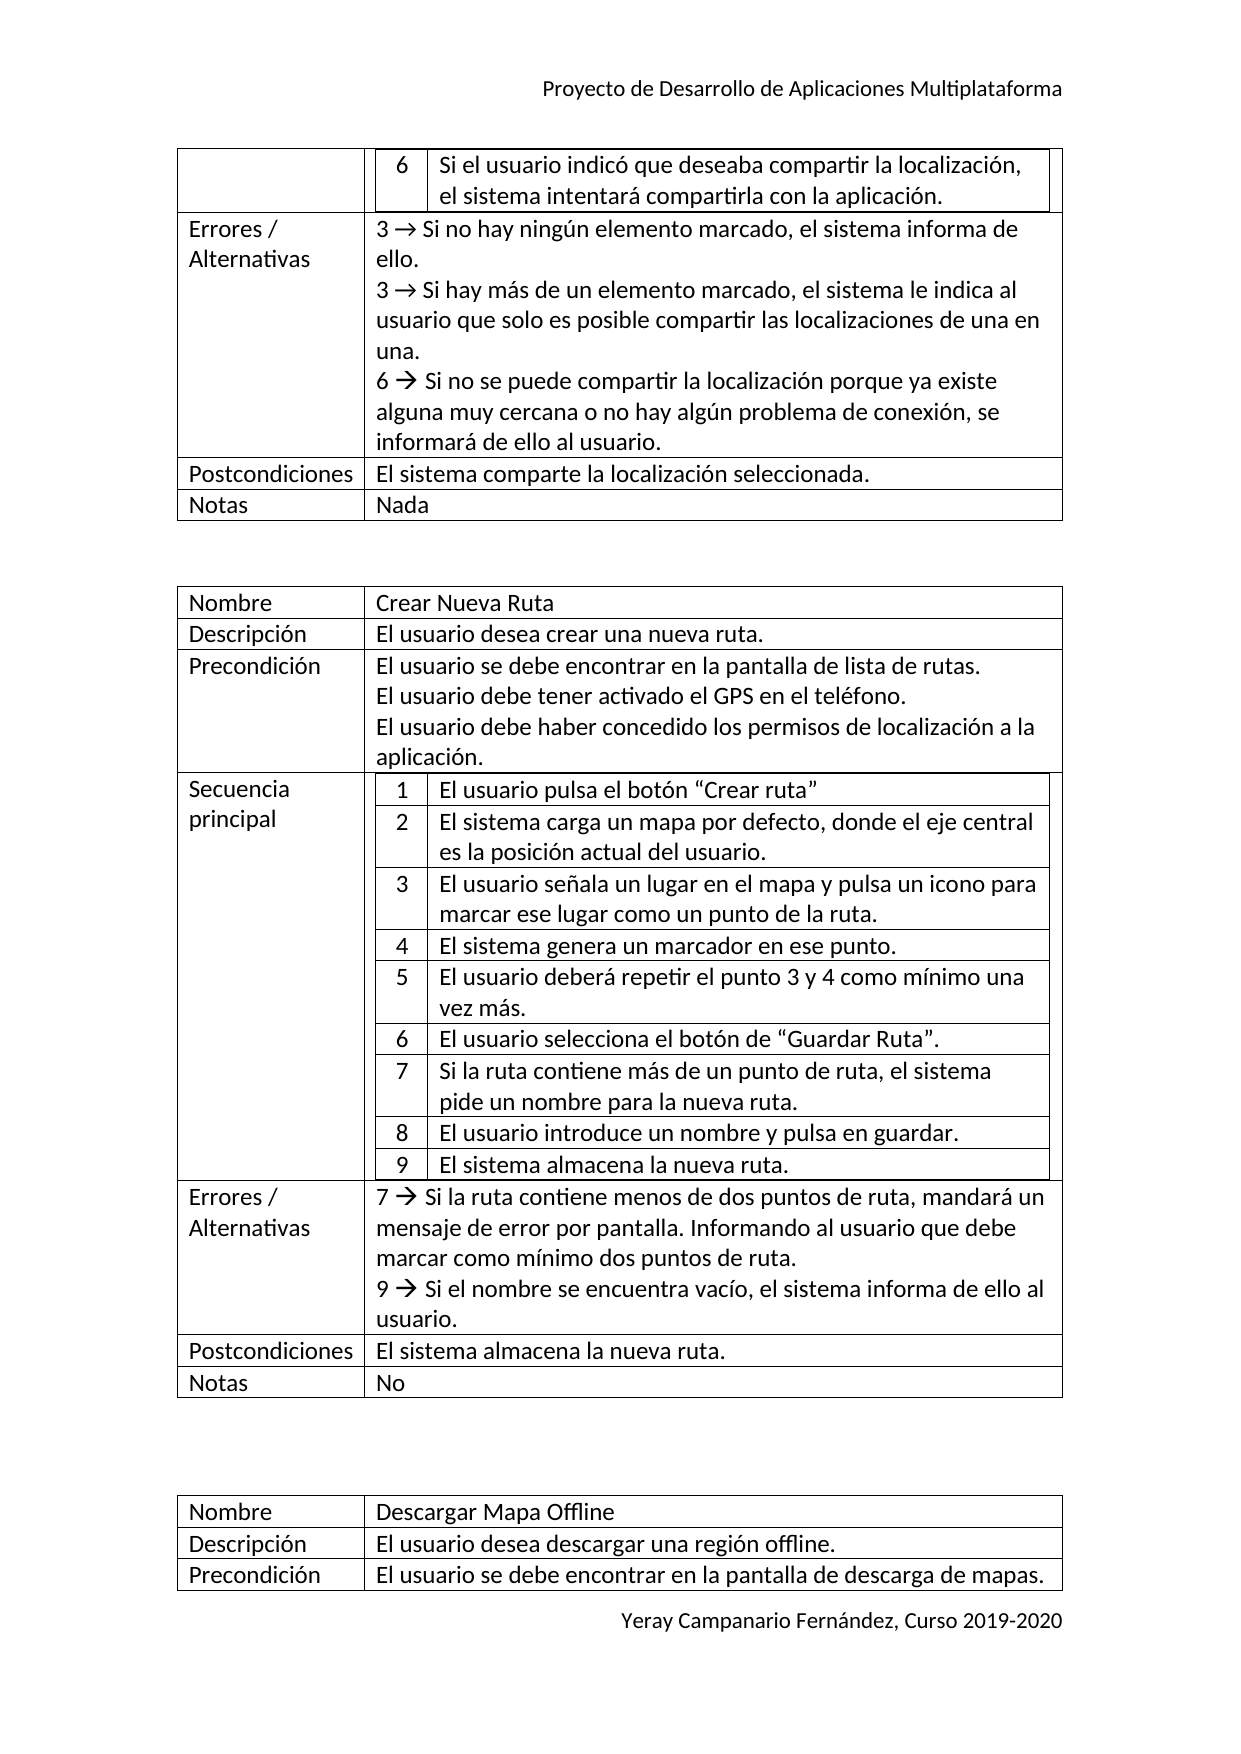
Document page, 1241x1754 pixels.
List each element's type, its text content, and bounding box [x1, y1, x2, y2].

table_cell El usuario selecciona el botón de “Guardar Ruta”. [428, 1024, 1049, 1054]
table_cell El sistema carga un mapa por defecto, donde el eje central es la posición actual del usuario. [428, 806, 1049, 867]
table_cell Secuencia principal [178, 773, 364, 1180]
table_cell 6 [376, 1024, 427, 1054]
table_cell Notas [178, 1367, 364, 1397]
table_cell Postcondiciones [178, 458, 364, 489]
table_cell El sistema comparte la localización seleccionada. [365, 458, 1062, 489]
table_cell [365, 149, 375, 212]
table_cell Postcondiciones [178, 1335, 364, 1366]
table_cell [365, 773, 375, 1180]
table_cell El usuario señala un lugar en el mapa y pulsa un icono para marcar ese lugar como un punto de la ruta. [428, 868, 1049, 929]
table_cell El usuario se debe encontrar en la pantalla de lista de rutas. El usuario debe tener activado el GPS en el teléfono. El usuario debe haber concedido los permisos de localización a la aplicación. [365, 650, 1062, 772]
table_cell [178, 149, 364, 212]
table_cell El usuario desea crear una nueva ruta. [365, 619, 1062, 649]
table_cell Descripción [178, 619, 364, 649]
table_cell 7 [376, 1055, 427, 1116]
table_header Crear Nueva Ruta [365, 587, 1062, 617]
table_cell 6 [376, 150, 427, 211]
table_cell [1050, 773, 1062, 1180]
table_cell El sistema almacena la nueva ruta. [365, 1335, 1062, 1366]
table_cell Errores / Alternativas [178, 213, 364, 457]
table_cell Notas [178, 490, 364, 520]
table_cell El usuario desea descargar una región offline. [365, 1528, 1062, 1558]
table_cell 9 [376, 1149, 427, 1179]
table_cell El sistema almacena la nueva ruta. [428, 1149, 1049, 1179]
table_header Nombre [178, 1496, 364, 1527]
table_header Nombre [178, 587, 364, 617]
table_header 1 [376, 774, 427, 805]
table_cell 5 [376, 961, 427, 1022]
table_cell Descripción [178, 1528, 364, 1558]
table_cell Nada [365, 490, 1062, 520]
table_cell 3 → Si no hay ningún elemento marcado, el sistema informa de ello. 3 → Si hay más de un elemento marcado, el sistema le indica al usuario que solo es posible compartir las localizaciones de una en una. 6  Si no se puede compartir la localización porque ya existe alguna muy cercana o no hay algún problema de conexión, se informará de ello al usuario. [365, 213, 1062, 457]
table_cell El sistema genera un marcador en ese punto. [428, 930, 1049, 960]
table_header Descargar Mapa Offline [365, 1496, 1062, 1527]
table_cell 7  Si la ruta contiene menos de dos puntos de ruta, mandará un mensaje de error por pantalla. Informando al usuario que debe marcar como mínimo dos puntos de ruta. 9  Si el nombre se encuentra vacío, el sistema informa de ello al usuario. [365, 1181, 1062, 1334]
table_cell Si el usuario indicó que deseaba compartir la localización, el sistema intentará compartirla con la aplicación. [428, 150, 1049, 211]
table_cell 4 [376, 930, 427, 960]
table_cell 3 [376, 868, 427, 929]
table_cell 2 [376, 806, 427, 867]
table_cell No [365, 1367, 1062, 1397]
table_cell Si la ruta contiene más de un punto de ruta, el sistema pide un nombre para la nueva ruta. [428, 1055, 1049, 1116]
table_cell Precondición [178, 1559, 364, 1590]
table_cell [1050, 149, 1062, 212]
table_cell Errores / Alternativas [178, 1181, 364, 1334]
table_cell El usuario deberá repetir el punto 3 y 4 como mínimo una vez más. [428, 961, 1049, 1022]
table_cell El usuario se debe encontrar en la pantalla de descarga de mapas. [365, 1559, 1062, 1590]
table_cell Precondición [178, 650, 364, 772]
table_cell El usuario introduce un nombre y pulsa en guardar. [428, 1117, 1049, 1148]
table_cell 8 [376, 1117, 427, 1148]
table_header El usuario pulsa el botón “Crear ruta” [428, 774, 1049, 805]
